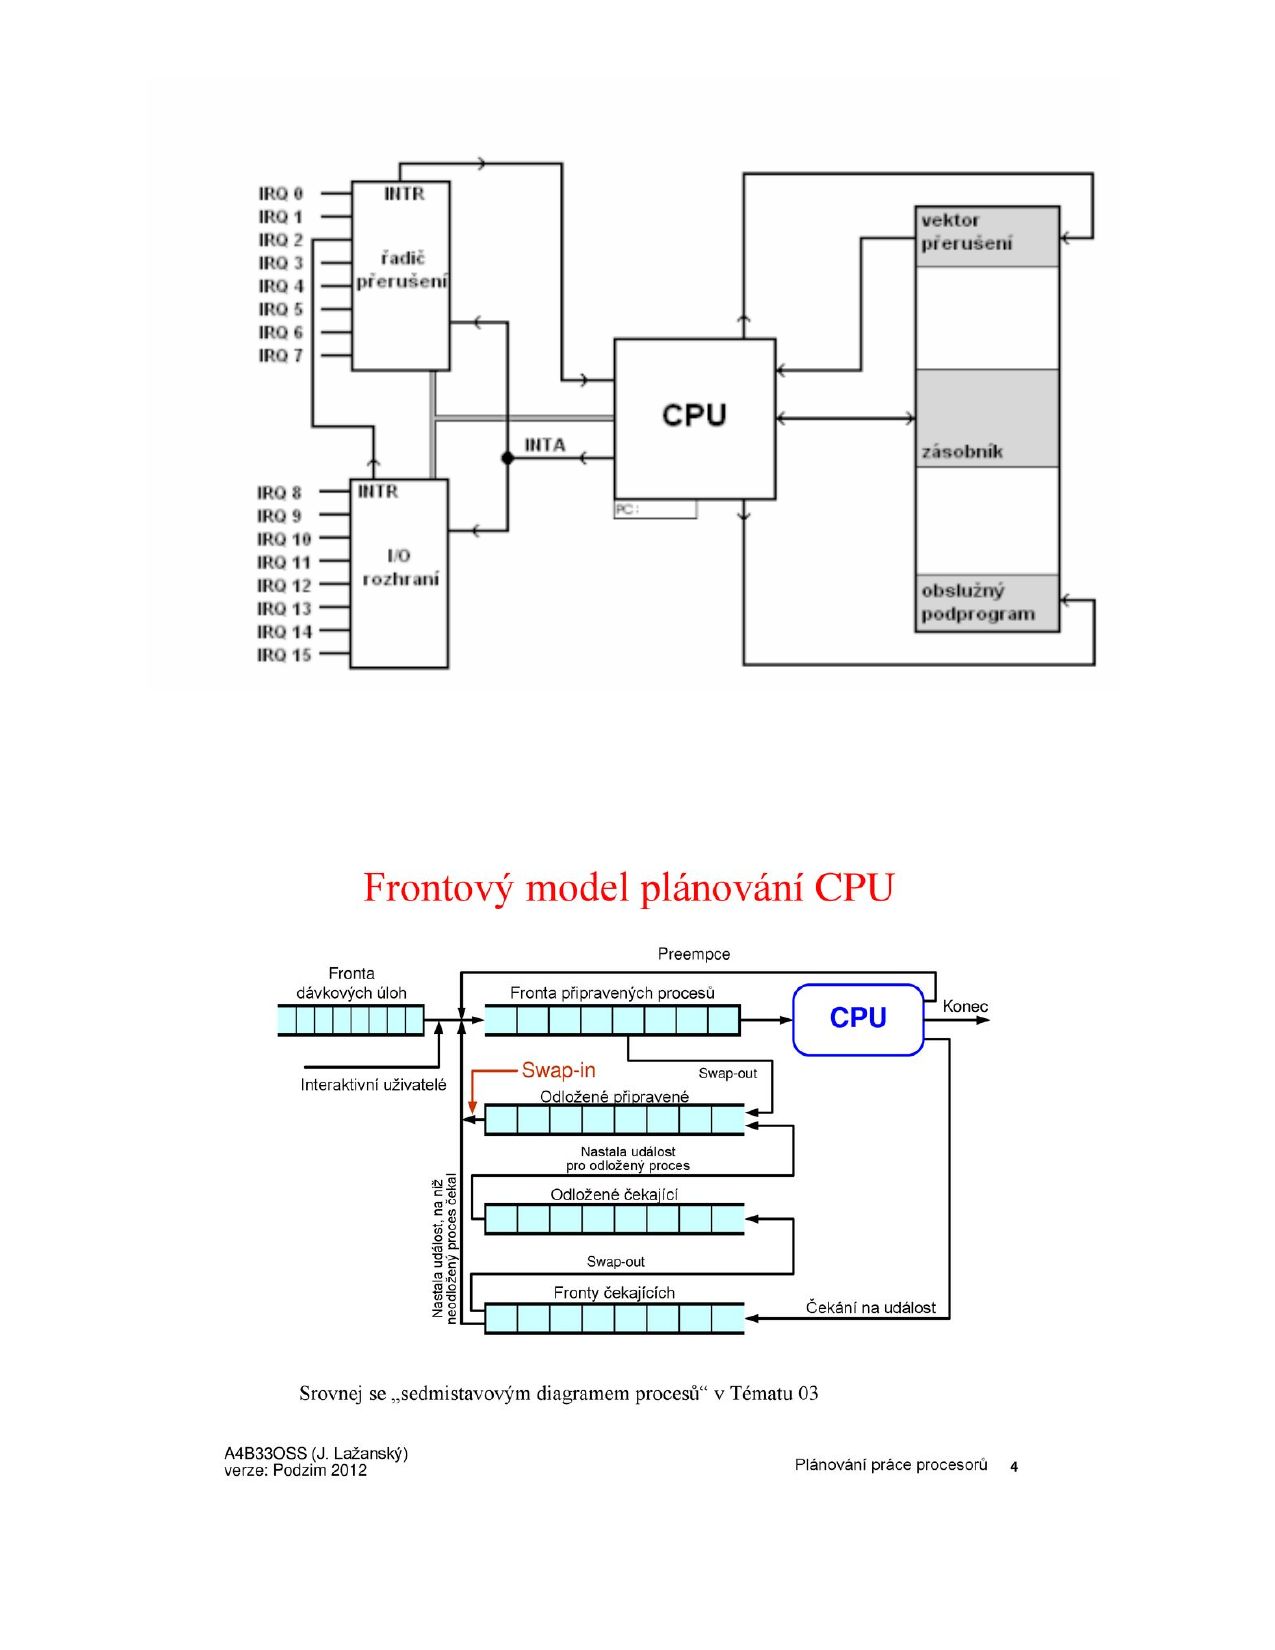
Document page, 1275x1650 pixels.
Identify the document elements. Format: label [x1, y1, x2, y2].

picture [146, 78, 1121, 690]
picture [213, 857, 1045, 1481]
